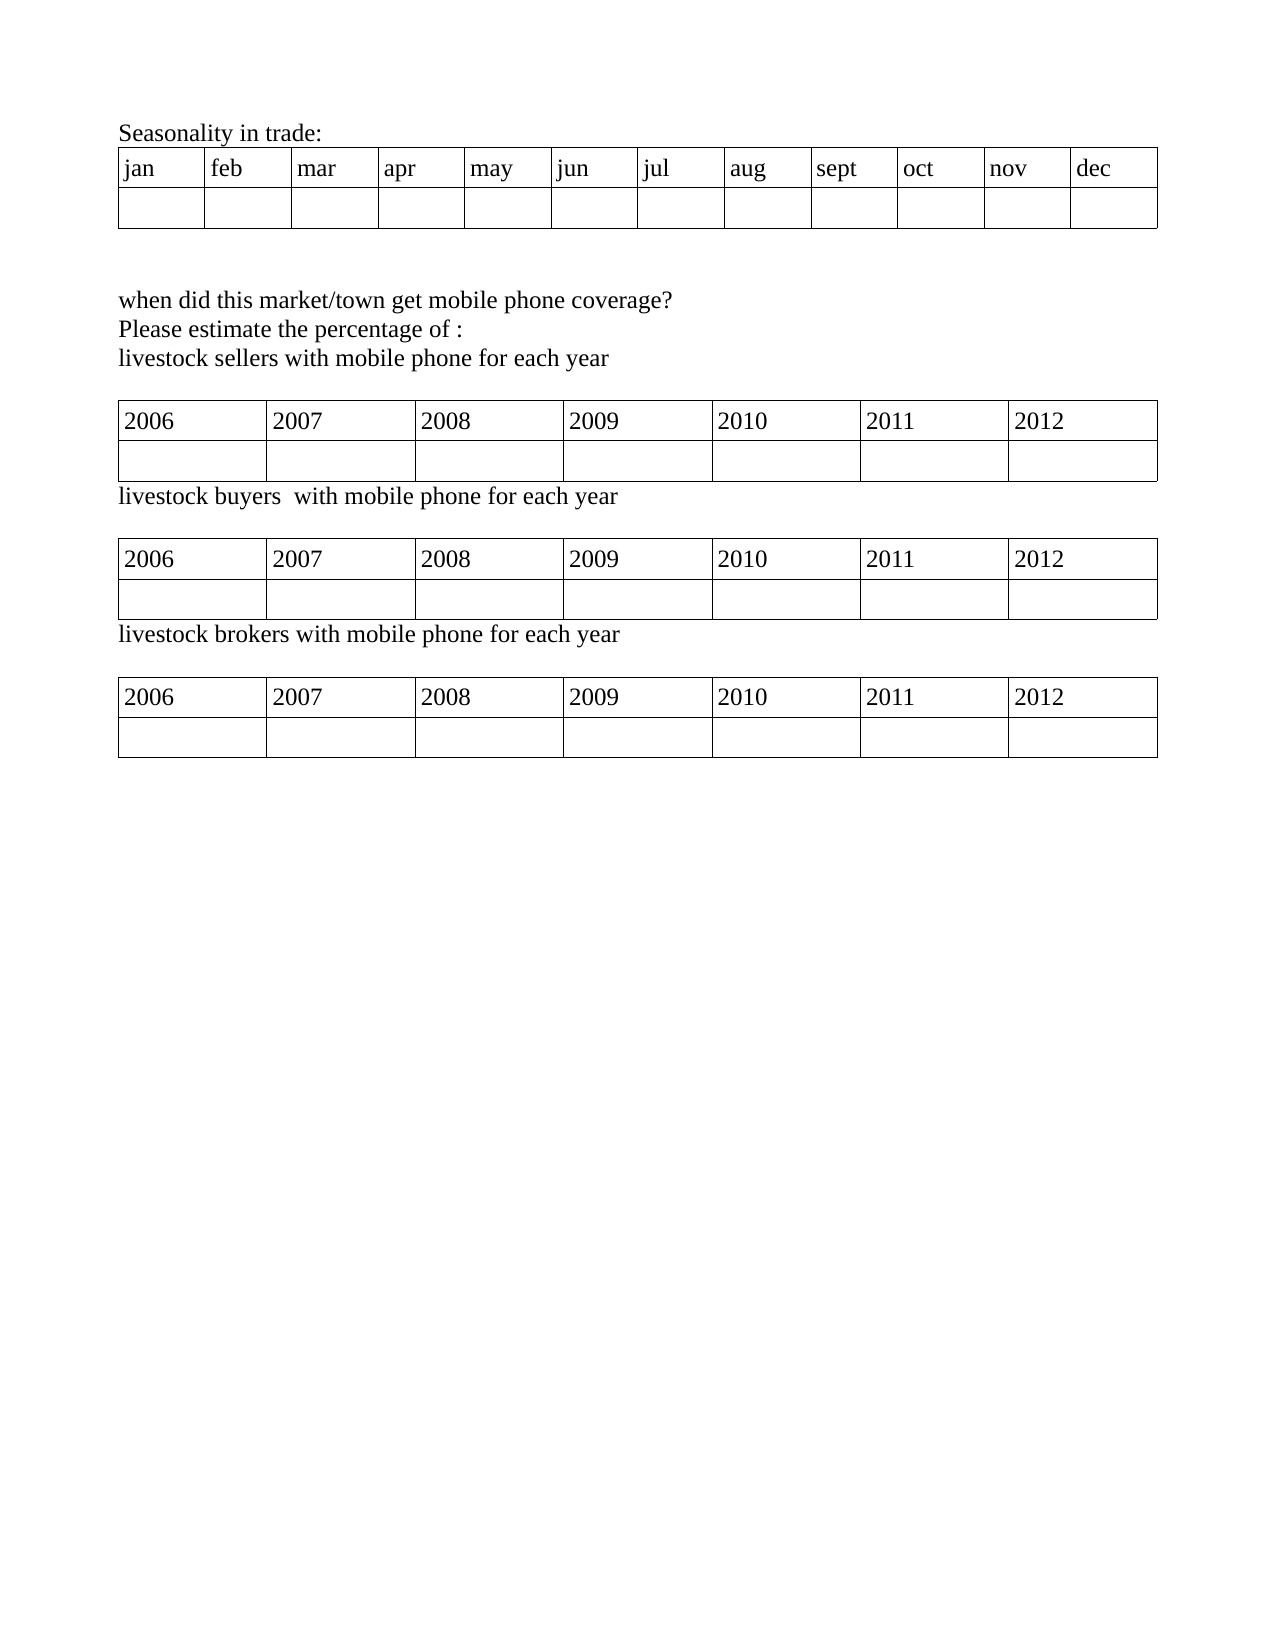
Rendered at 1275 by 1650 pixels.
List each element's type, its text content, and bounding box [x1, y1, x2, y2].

table_cell [119, 580, 266, 619]
table_header 2010 [713, 401, 860, 440]
table_cell [119, 188, 204, 227]
table_cell [812, 188, 897, 227]
table_header 2012 [1009, 539, 1157, 579]
table_header 2006 [119, 678, 266, 717]
table_header 2012 [1009, 678, 1157, 717]
table_header mar [292, 148, 378, 187]
table_header 2009 [564, 539, 712, 579]
table_header may [465, 148, 551, 187]
text Seasonality in trade: [118, 118, 1157, 147]
table_header 2009 [564, 401, 712, 440]
text livestock brokers with mobile phone for each year [118, 620, 1157, 648]
table_header apr [379, 148, 464, 187]
table_cell [564, 441, 712, 481]
table_header 2011 [861, 401, 1008, 440]
table_cell [564, 718, 712, 757]
table_cell [416, 580, 563, 619]
table_cell [725, 188, 811, 227]
table_cell [861, 580, 1008, 619]
table_cell [638, 188, 724, 227]
table_header 2008 [416, 539, 563, 579]
table_header jul [638, 148, 724, 187]
table_header 2008 [416, 678, 563, 717]
text livestock buyers with mobile phone for each year [118, 482, 1157, 509]
table_header 2007 [267, 539, 415, 579]
table_header jan [119, 148, 204, 187]
table_header aug [725, 148, 811, 187]
table_header jun [552, 148, 637, 187]
table_cell [985, 188, 1070, 227]
table_cell [898, 188, 984, 227]
table_header 2008 [416, 401, 563, 440]
table_header 2010 [713, 678, 860, 717]
table_header 2007 [267, 678, 415, 717]
table_header 2012 [1009, 401, 1157, 440]
table_header sept [812, 148, 897, 187]
table_header feb [205, 148, 291, 187]
table_cell [713, 718, 860, 757]
table_header 2006 [119, 539, 266, 579]
table_cell [416, 718, 563, 757]
table_cell [1009, 441, 1157, 481]
table_cell [713, 580, 860, 619]
table_cell [119, 718, 266, 757]
table_header 2010 [713, 539, 860, 579]
table_cell [119, 441, 266, 481]
table_cell [713, 441, 860, 481]
text when did this market/town get mobile phone coverage? [118, 285, 1157, 314]
table_cell [379, 188, 464, 227]
table_cell [416, 441, 563, 481]
table_cell [564, 580, 712, 619]
text livestock sellers with mobile phone for each year [118, 343, 1157, 371]
table_cell [267, 580, 415, 619]
table_header 2006 [119, 401, 266, 440]
table_header 2007 [267, 401, 415, 440]
table_cell [1009, 718, 1157, 757]
table_cell [267, 718, 415, 757]
table_cell [1071, 188, 1157, 227]
table_cell [292, 188, 378, 227]
table_cell [861, 441, 1008, 481]
table_cell [465, 188, 551, 227]
table_header 2011 [861, 539, 1008, 579]
table_header 2011 [861, 678, 1008, 717]
table_header oct [898, 148, 984, 187]
text Please estimate the percentage of : [118, 314, 1157, 343]
table_header dec [1071, 148, 1157, 187]
table_cell [205, 188, 291, 227]
table_header 2009 [564, 678, 712, 717]
table_cell [552, 188, 637, 227]
table_header nov [985, 148, 1070, 187]
table_cell [861, 718, 1008, 757]
table_cell [1009, 580, 1157, 619]
table_cell [267, 441, 415, 481]
